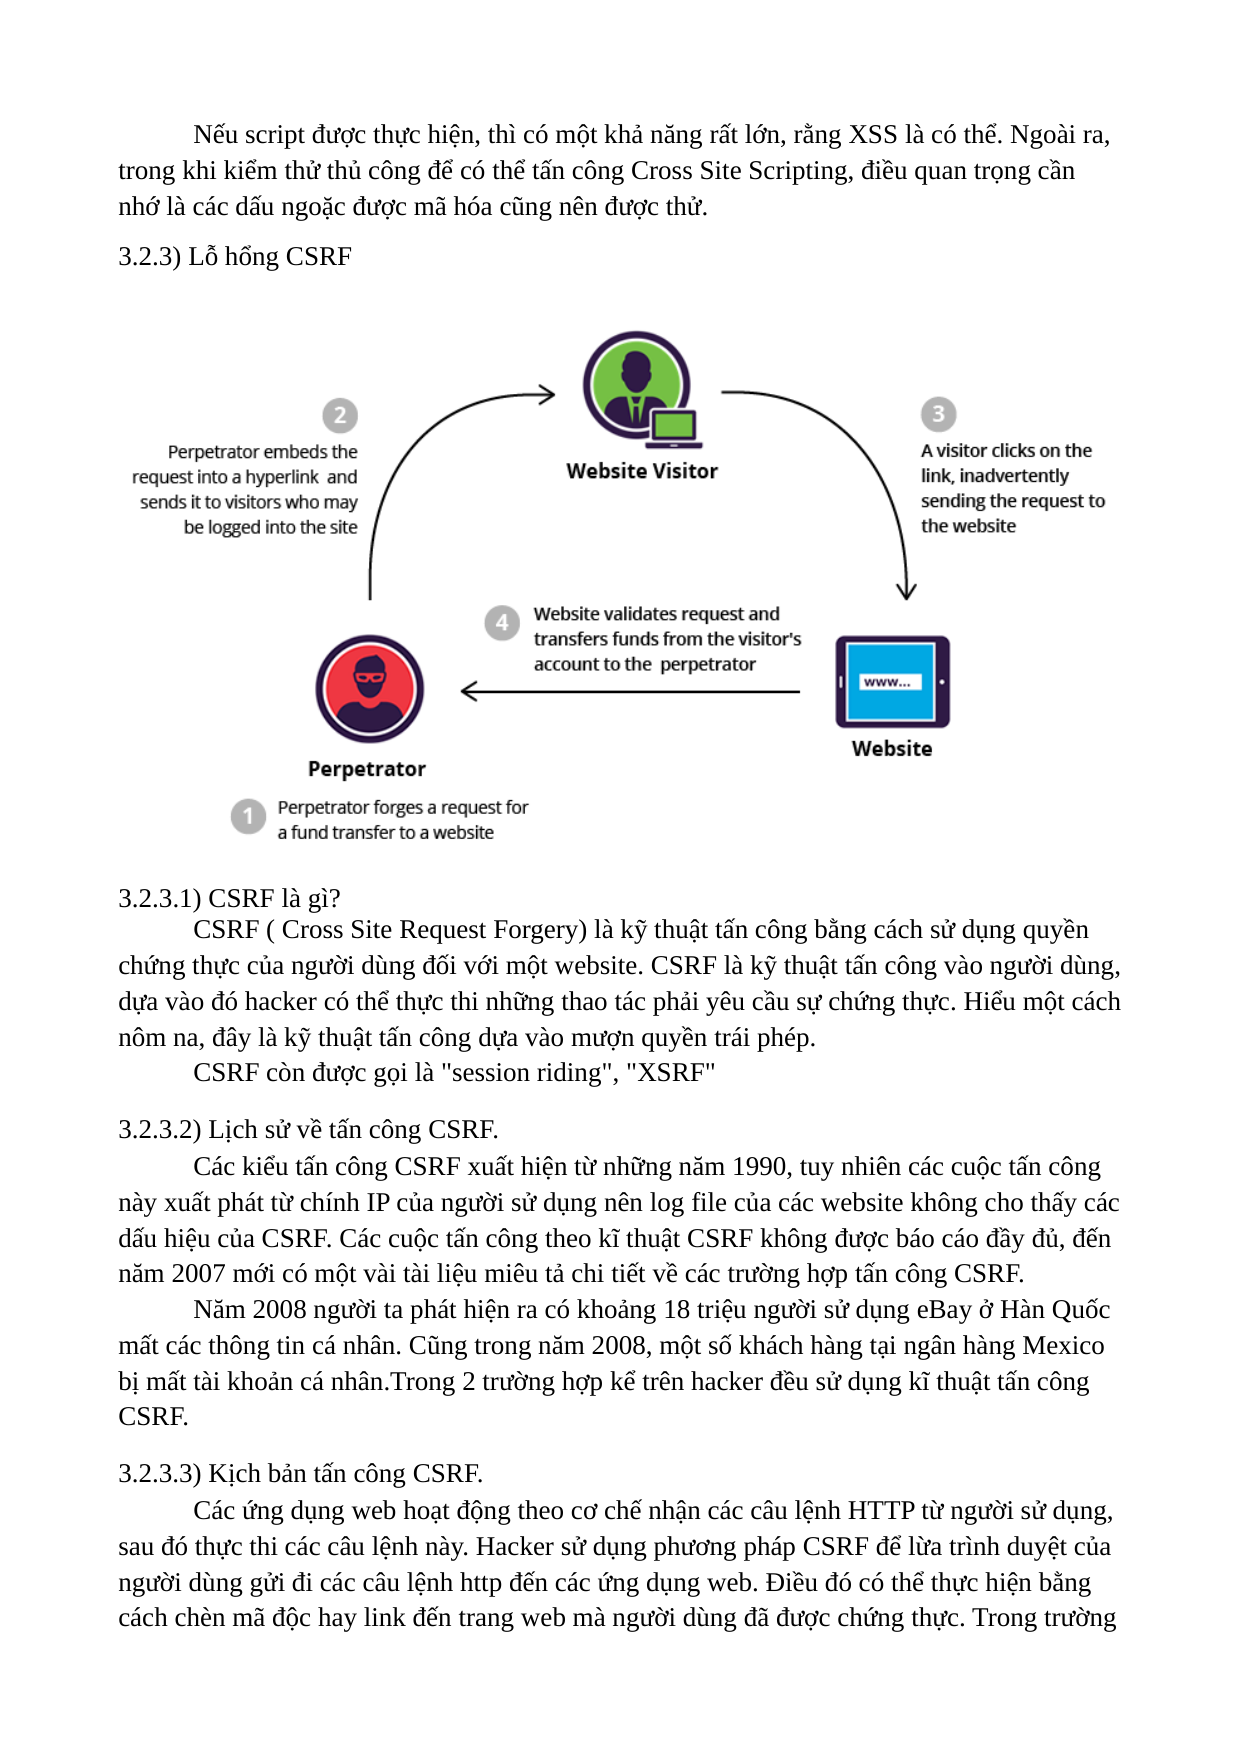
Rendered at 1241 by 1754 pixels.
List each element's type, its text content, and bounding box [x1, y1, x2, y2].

subtitle 3.2.3.2) Lịch sử về tấn công CSRF. [118, 1113, 1122, 1144]
subtitle 3.2.3.3) Kịch bản tấn công CSRF. [118, 1457, 1122, 1488]
text CSRF ( Cross Site Request Forgery) là kỹ thuật tấn công bằng cách sử dụng quyền chứng thực của người dùng đối với một website. CSRF là kỹ thuật tấn công vào người dùng, dựa vào đó hacker có thể thực thi những thao tác phải yêu cầu sự chứng thực. Hiểu một cách nôm na, đây là kỹ thuật tấn công dựa vào mượn quyền trái phép. [118, 914, 1122, 1052]
text Các ứng dụng web hoạt động theo cơ chế nhận các câu lệnh HTTP từ người sử dụng, sau đó thực thi các câu lệnh này. Hacker sử dụng phương pháp CSRF để lừa trình duyệt của người dùng gửi đi các câu lệnh http đến các ứng dụng web. Điều đó có thể thực hiện bằng cách chèn mã độc hay link đến trang web mà người dùng đã được chứng thực. Trong trường [118, 1494, 1122, 1633]
text 3.2.3) Lỗ hổng CSRF [118, 240, 1122, 271]
text Các kiểu tấn công CSRF xuất hiện từ những năm 1990, tuy nhiên các cuộc tấn công này xuất phát từ chính IP của người sử dụng nên log file của các website không cho thấy các dấu hiệu của CSRF. Các cuộc tấn công theo kĩ thuật CSRF không được báo cáo đầy đủ, đến năm 2007 mới có một vài tài liệu miêu tả chi tiết về các trường hợp tấn công CSRF. [118, 1150, 1122, 1289]
text Năm 2008 người ta phát hiện ra có khoảng 18 triệu người sử dụng eBay ở Hàn Quốc mất các thông tin cá nhân. Cũng trong năm 2008, một số khách hàng tại ngân hàng Mexico bị mất tài khoản cá nhân.Trong 2 trường hợp kể trên hacker đều sử dụng kĩ thuật tấn công CSRF. [118, 1293, 1122, 1432]
text CSRF còn được gọi là "session riding", "XSRF" [118, 1057, 1122, 1088]
text Nếu script được thực hiện, thì có một khả năng rất lớn, rằng XSS là có thể. Ngoài ra, trong khi kiểm thử thủ công để có thể tấn công Cross Site Scripting, điều quan trọng cần nhớ là các dấu ngoặc được mã hóa cũng nên được thử. [118, 118, 1122, 221]
subtitle 3.2.3.1) CSRF là gì? [118, 883, 1122, 914]
